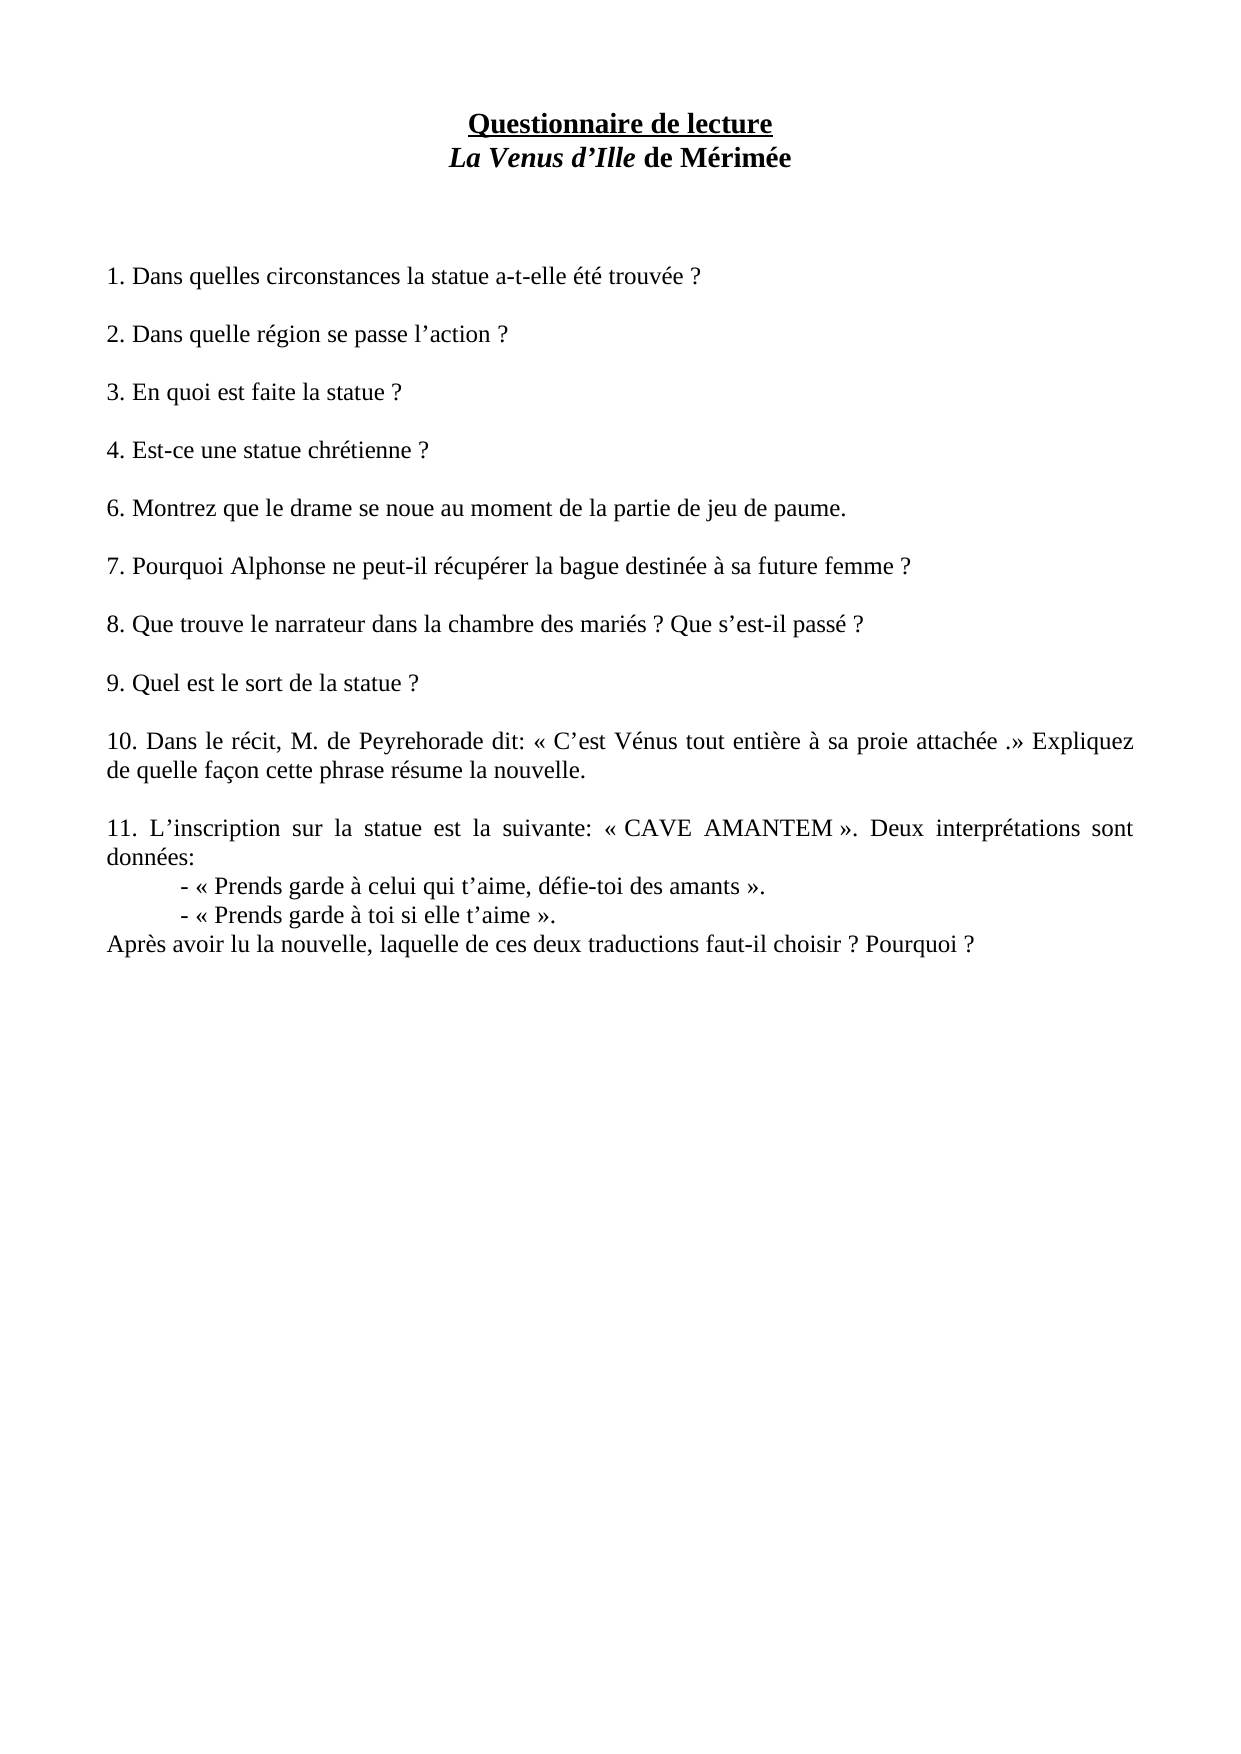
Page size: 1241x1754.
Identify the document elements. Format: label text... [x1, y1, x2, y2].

text 3. En quoi est faite la statue ? [106, 377, 1134, 406]
text 11. L’inscription sur la statue est la suivante: « CAVE AMANTEM ». Deux interprétations sont données: [106, 813, 1134, 871]
text - « Prends garde à toi si elle t’aime ». [106, 900, 1134, 929]
text Questionnaire de lecture [106, 106, 1134, 140]
text - « Prends garde à celui qui t’aime, défie-toi des amants ». [106, 871, 1134, 900]
text 8. Que trouve le narrateur dans la chambre des mariés ? Que s’est-il passé ? [106, 609, 1134, 638]
text 2. Dans quelle région se passe l’action ? [106, 319, 1134, 348]
text 10. Dans le récit, M. de Peyrehorade dit: « C’est Vénus tout entière à sa proie attachée .» Expliquez de quelle façon cette phrase résume la nouvelle. [106, 726, 1134, 784]
text 4. Est-ce une statue chrétienne ? [106, 435, 1134, 464]
text Après avoir lu la nouvelle, laquelle de ces deux traductions faut-il choisir ? Pourquoi ? [106, 929, 1134, 958]
text 9. Quel est le sort de la statue ? [106, 667, 1134, 697]
text 6. Montrez que le drame se noue au moment de la partie de jeu de paume. [106, 493, 1134, 522]
text 1. Dans quelles circonstances la statue a-t-elle été trouvée ? [106, 261, 1134, 290]
text 7. Pourquoi Alphonse ne peut-il récupérer la bague destinée à sa future femme ? [106, 551, 1134, 580]
text La Venus d’Ille de Mérimée [106, 140, 1134, 173]
